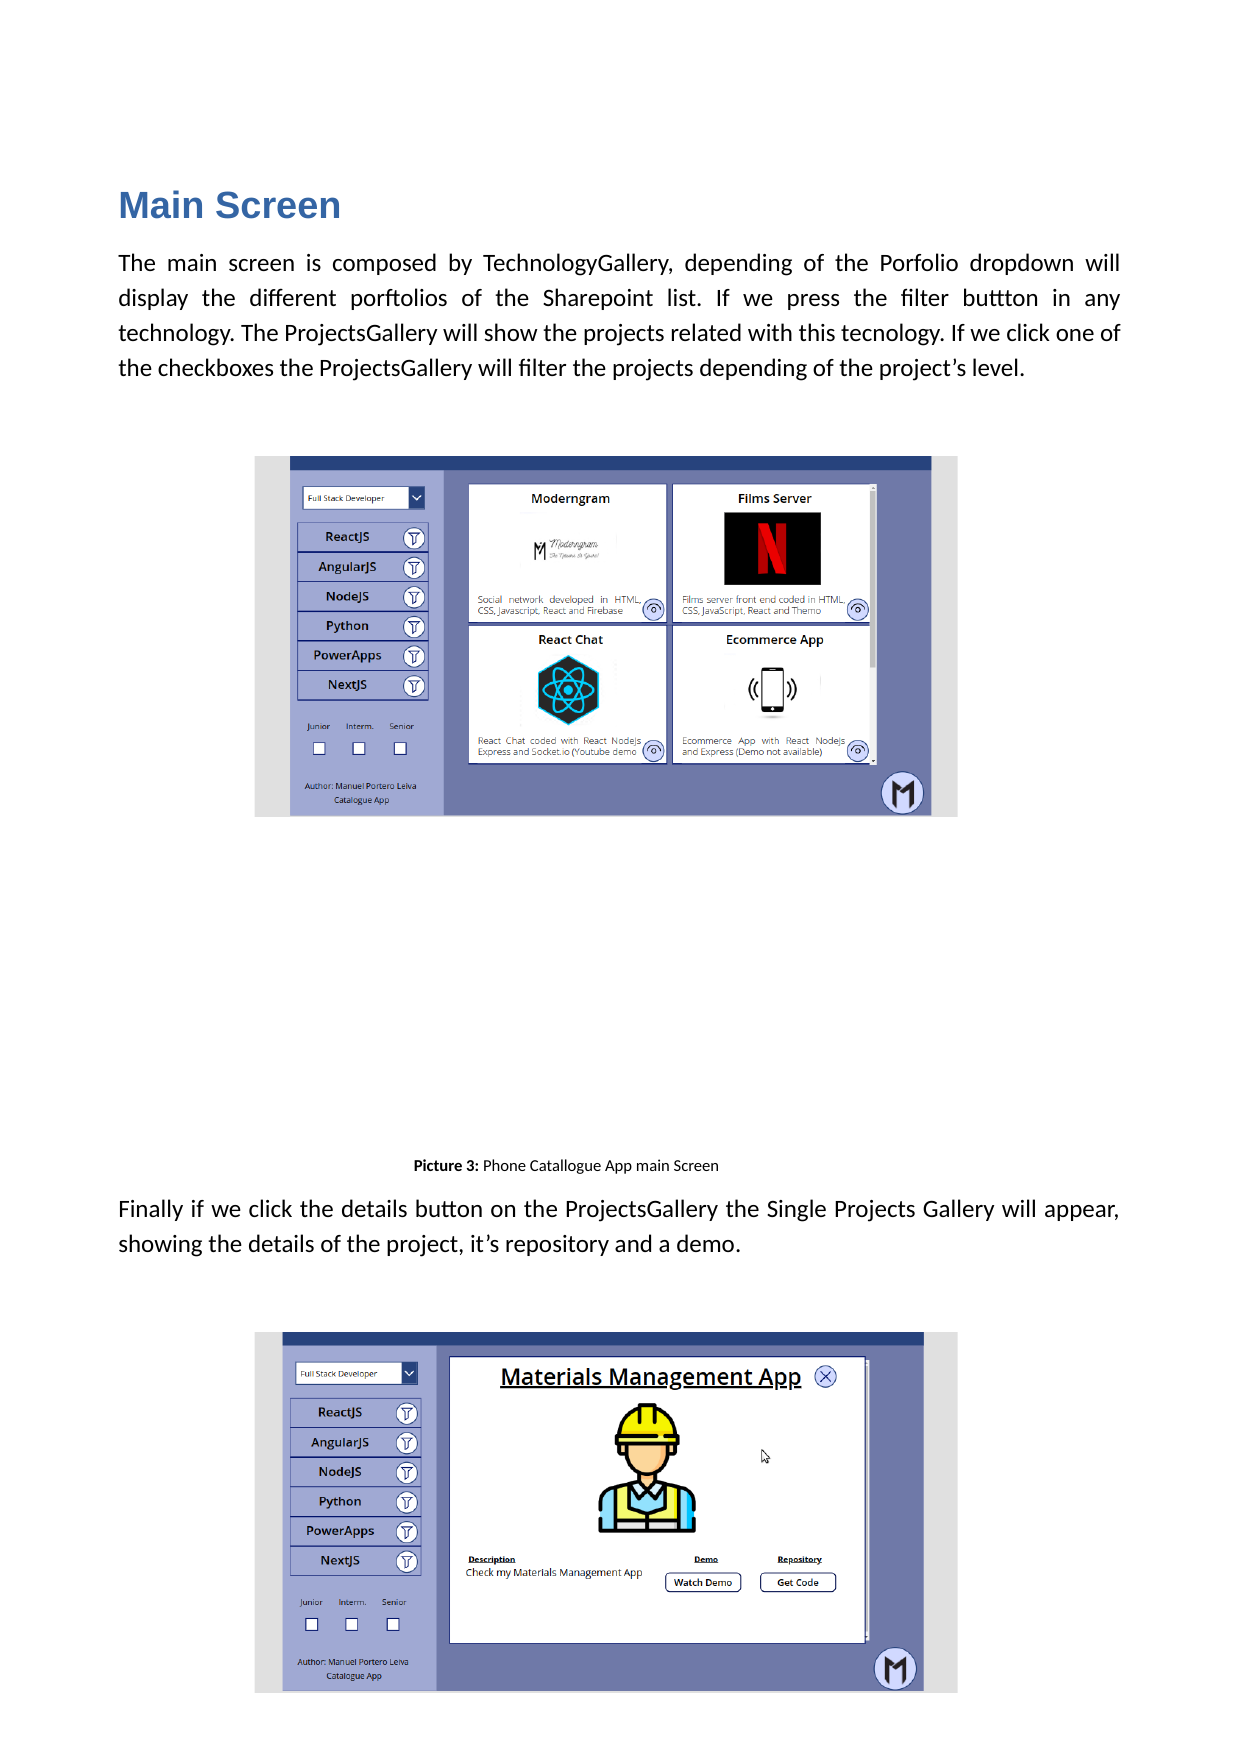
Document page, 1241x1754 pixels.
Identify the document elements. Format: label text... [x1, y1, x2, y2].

text Finally if we click the details button on the ProjectsGallery the Single Projects Gallery will appear, showing the details of the project, it’s repository and a demo. [118, 1193, 1122, 1259]
text Picture 3: Phone Catallogue App main Screen [118, 1155, 1122, 1176]
text Main Screen [118, 183, 1122, 226]
text The main screen is composed by TechnologyGallery, depending of the Porfolio dropdown will display the different porftolios of the Sharepoint list. If we press the filter buttton in any technology. The ProjectsGallery will show the projects related with this tecnology. If we click one of the checkboxes the ProjectsGallery will filter the projects depending of the project’s level. [118, 247, 1122, 383]
picture [254, 456, 958, 817]
picture [254, 1332, 958, 1693]
